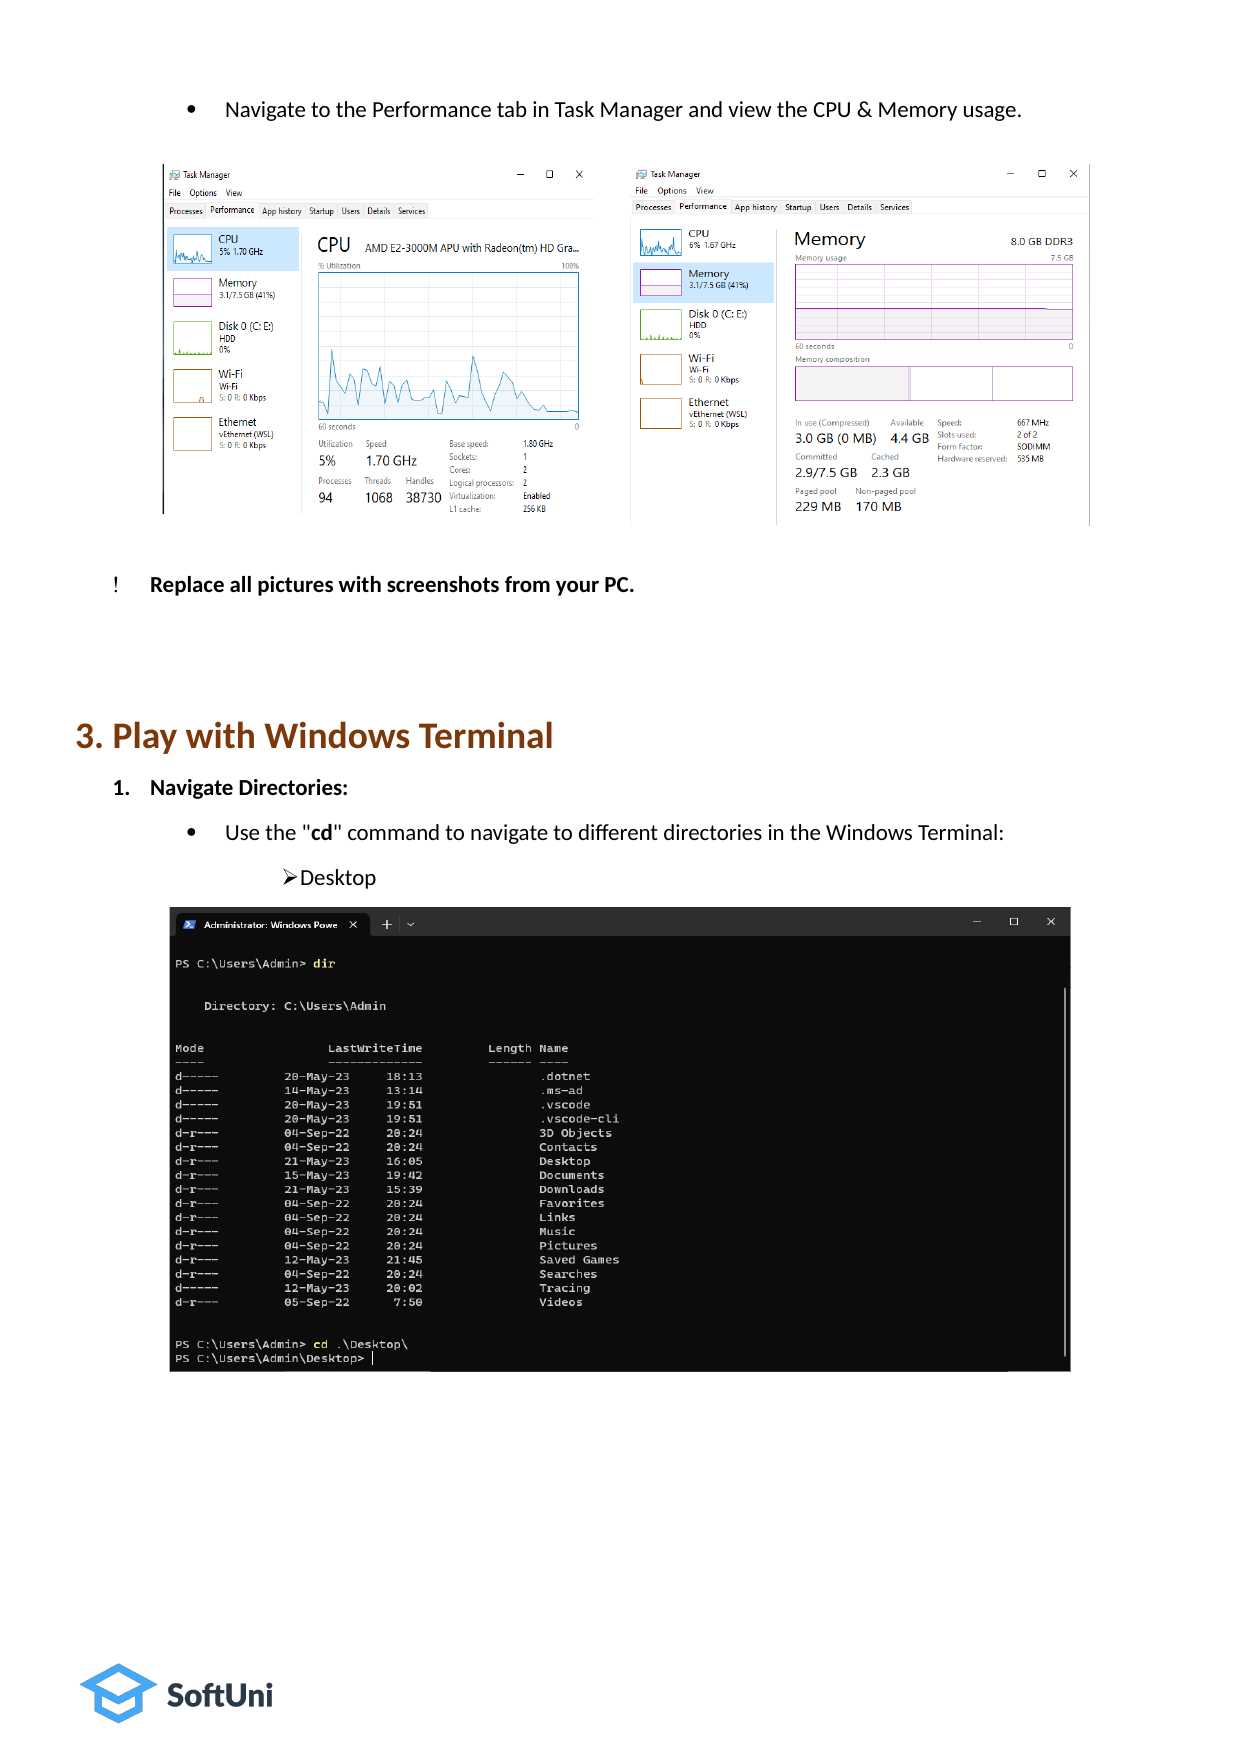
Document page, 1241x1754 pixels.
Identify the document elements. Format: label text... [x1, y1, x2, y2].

list Navigate to the Performance tab in Task Manager and view the CPU & Memory usage. [187, 95, 1165, 123]
picture [73, 1658, 279, 1729]
subtitle Play with Windows Terminal [75, 712, 1165, 758]
list Desktop [281, 863, 1165, 891]
list Use the "cd" command to navigate to different directories in the Windows Terminal: [187, 818, 1165, 846]
list Replace all pictures with screenshots from your PC. [112, 570, 1165, 598]
list Navigate Directories: [112, 773, 1165, 801]
